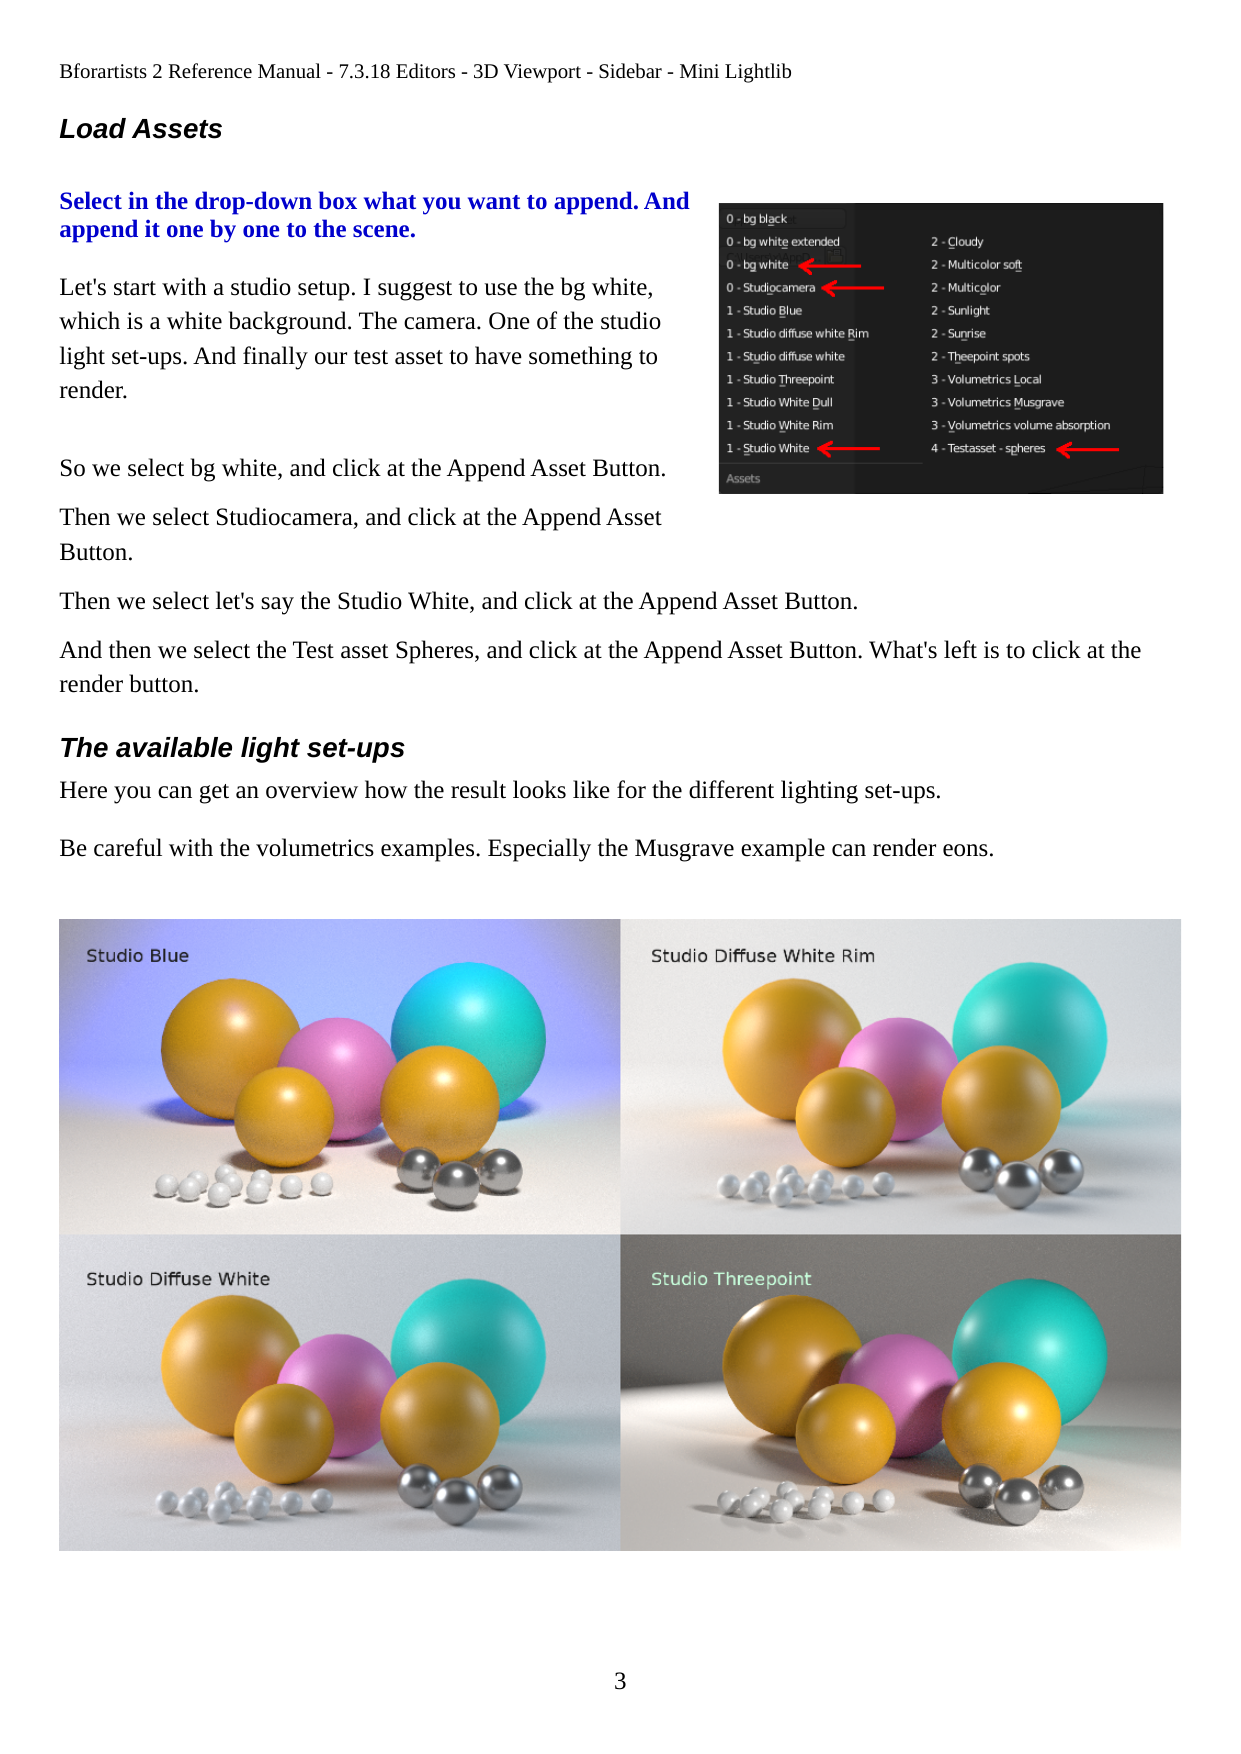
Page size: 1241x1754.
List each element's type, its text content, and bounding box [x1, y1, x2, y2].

text So we select bg white, and click at the Append Asset Button. [59, 453, 718, 482]
subtitle Load Assets [59, 113, 1181, 144]
text Then we select Studiocamera, and click at the Append Asset Button. [59, 502, 1181, 566]
picture [718, 203, 1164, 494]
text Here you can get an overview how the result looks like for the different lighting set-ups. [59, 775, 1181, 804]
text Let's start with a studio setup. I suggest to use the bg white, which is a white background. The camera. One of the studio light set-ups. And finally our test asset to have something to render. [59, 272, 718, 404]
subtitle The available light set-ups [59, 731, 1181, 763]
picture [59, 919, 1182, 1551]
text And then we select the Test asset Spheres, and click at the Append Asset Button. What's left is to click at the render button. [59, 635, 1181, 698]
text Be careful with the volumetrics examples. Especially the Musgrave example can render eons. [59, 833, 1181, 862]
text Then we select let's say the Studio White, and click at the Append Asset Button. [59, 586, 1181, 614]
text Select in the drop-down box what you want to append. And append it one by one to the scene. [59, 186, 1181, 243]
